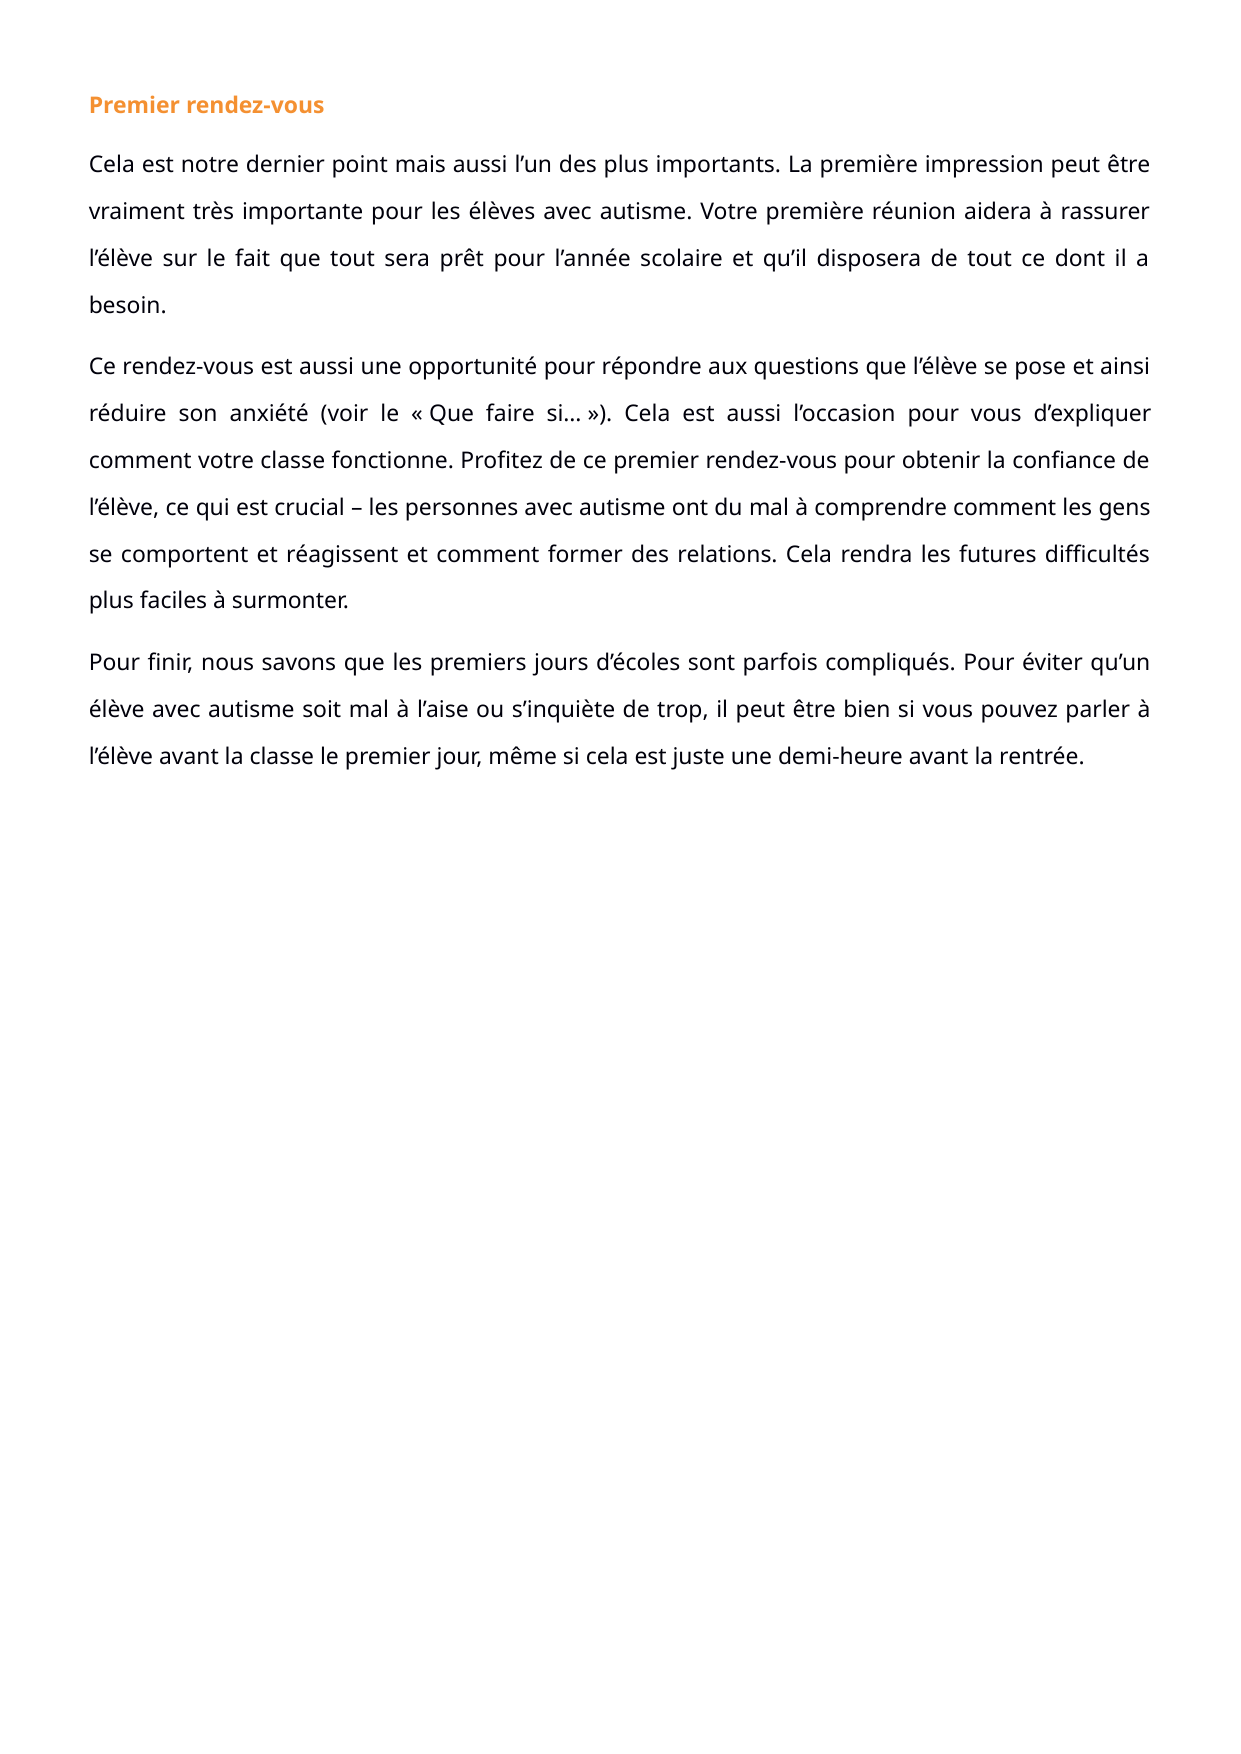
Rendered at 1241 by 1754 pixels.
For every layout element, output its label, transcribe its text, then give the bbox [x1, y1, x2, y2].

text Cela est notre dernier point mais aussi l’un des plus importants. La première impression peut être vraiment très importante pour les élèves avec autisme. Votre première réunion aidera à rassurer l’élève sur le fait que tout sera prêt pour l’année scolaire et qu’il disposera de tout ce dont il a besoin. [88, 148, 1152, 320]
text Pour finir, nous savons que les premiers jours d’écoles sont parfois compliqués. Pour éviter qu’un élève avec autisme soit mal à l’aise ou s’inquiète de trop, il peut être bien si vous pouvez parler à l’élève avant la classe le premier jour, même si cela est juste une demi-heure avant la rentrée. [88, 646, 1152, 771]
subtitle Premier rendez-vous [88, 88, 1152, 120]
text Ce rendez-vous est aussi une opportunité pour répondre aux questions que l’élève se pose et ainsi réduire son anxiété (voir le « Que faire si… »). Cela est aussi l’occasion pour vous d’expliquer comment votre classe fonctionne. Profitez de ce premier rendez-vous pour obtenir la confiance de l’élève, ce qui est crucial – les personnes avec autisme ont du mal à comprendre comment les gens se comportent et réagissent et comment former des relations. Cela rendra les futures difficultés plus faciles à surmonter. [88, 350, 1152, 616]
